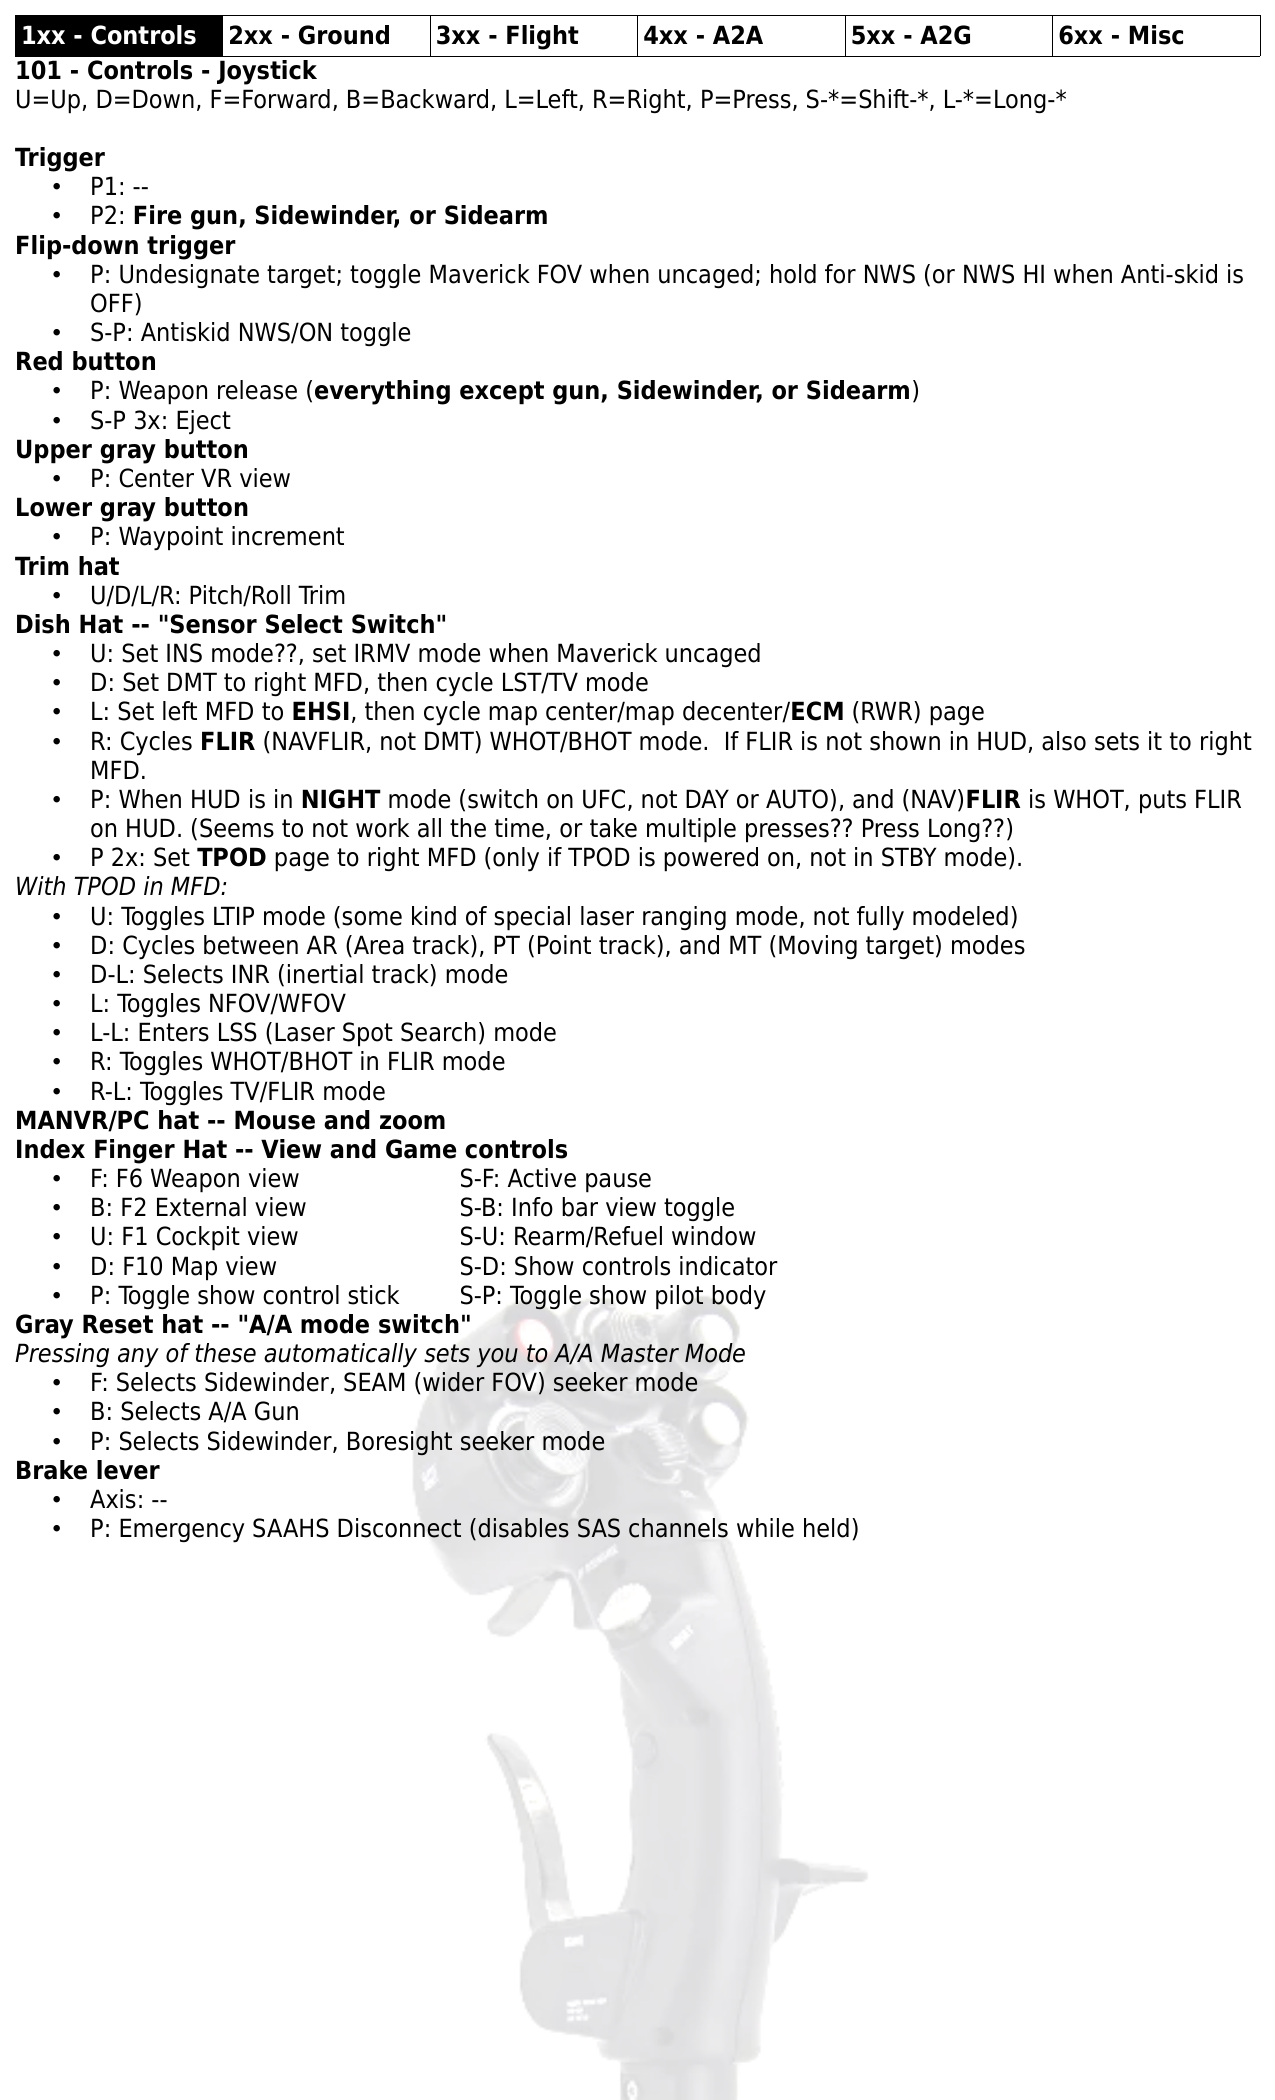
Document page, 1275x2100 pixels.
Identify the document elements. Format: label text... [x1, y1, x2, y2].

text Lower gray button [15, 493, 1260, 522]
list F: F6 Weapon view S-F: Active pause [52, 1164, 1260, 1193]
list R: Cycles FLIR (NAVFLIR, not DMT) WHOT/BHOT mode. If FLIR is not shown in HUD, also sets it to right MFD. [52, 727, 1260, 785]
text Trigger [15, 143, 1260, 172]
text [887, 1456, 1260, 1485]
list P: Emergency SAAHS Disconnect (disables SAS channels while held) [52, 1514, 388, 1543]
list U/D/L/R: Pitch/Roll Trim [52, 581, 1260, 610]
list P: Undesignate target; toggle Maverick FOV when uncaged; hold for NWS (or NWS HI when Anti-skid is OFF) [52, 260, 1260, 318]
list S-P: Antiskid NWS/ON toggle [52, 318, 1260, 347]
list [887, 1485, 1260, 1514]
list S-P 3x: Eject [52, 406, 1260, 435]
list D-L: Selects INR (inertial track) mode [52, 960, 1260, 989]
list P: Selects Sidewinder, Boresight seeker mode [52, 1427, 388, 1456]
text 101 - Controls - Joystick [15, 57, 1260, 85]
list P1: -- [52, 172, 1260, 202]
text Dish Hat -- "Sensor Select Switch" [15, 610, 1260, 639]
list P: Weapon release (everything except gun, Sidewinder, or Sidearm) [52, 377, 1260, 406]
list U: F1 Cockpit view S-U: Rearm/Refuel window [52, 1222, 1260, 1252]
text Red button [15, 347, 1260, 377]
text Upper gray button [15, 435, 1260, 464]
table_header 6xx - Misc [1053, 16, 1260, 56]
table_header 5xx - A2G [846, 16, 1052, 56]
list D: Cycles between AR (Area track), PT (Point track), and MT (Moving target) modes [52, 931, 1260, 960]
list B: Selects A/A Gun [52, 1397, 388, 1427]
text MANVR/PC hat -- Mouse and zoom [15, 1106, 1260, 1135]
list P: Selects Sidewinder, Boresight seeker mode [887, 1427, 1260, 1456]
text Index Finger Hat -- View and Game controls [15, 1135, 1260, 1164]
list Axis: -- [52, 1485, 388, 1514]
text Flip-down trigger [15, 231, 1260, 260]
text U=Up, D=Down, F=Forward, B=Backward, L=Left, R=Right, P=Press, S-*=Shift-*, L-*=Long-* [15, 85, 1260, 114]
list F: Selects Sidewinder, SEAM (wider FOV) seeker mode [52, 1368, 388, 1397]
table_header 4xx - A2A [638, 16, 845, 56]
list R-L: Toggles TV/FLIR mode [52, 1077, 1260, 1106]
list L: Toggles NFOV/WFOV [52, 989, 1260, 1018]
list P: Emergency SAAHS Disconnect (disables SAS channels while held) [887, 1514, 1260, 1543]
text Gray Reset hat -- "A/A mode switch" [15, 1310, 388, 1339]
list L-L: Enters LSS (Laser Spot Search) mode [52, 1018, 1260, 1047]
text With TPOD in MFD: [15, 872, 1260, 902]
list [887, 1397, 1260, 1427]
list U: Toggles LTIP mode (some kind of special laser ranging mode, not fully modeled) [52, 902, 1260, 931]
list P2: Fire gun, Sidewinder, or Sidearm [52, 202, 1260, 231]
list P 2x: Set TPOD page to right MFD (only if TPOD is powered on, not in STBY mode). [52, 843, 1260, 872]
table_header 1xx - Controls [16, 16, 222, 56]
list F: Selects Sidewinder, SEAM (wider FOV) seeker mode [887, 1368, 1260, 1397]
list R: Toggles WHOT/BHOT in FLIR mode [52, 1047, 1260, 1077]
list D: Set DMT to right MFD, then cycle LST/TV mode [52, 668, 1260, 697]
text Trim hat [15, 552, 1260, 581]
text Gray Reset hat -- "A/A mode switch" [887, 1310, 1260, 1339]
list L: Set left MFD to EHSI, then cycle map center/map decenter/ECM (RWR) page [52, 697, 1260, 727]
list P: Waypoint increment [52, 522, 1260, 552]
list D: F10 Map view S-D: Show controls indicator [52, 1252, 1260, 1281]
text Pressing any of these automatically sets you to A/A Master Mode [15, 1339, 388, 1368]
list U: Set INS mode??, set IRMV mode when Maverick uncaged [52, 639, 1260, 668]
list P: Center VR view [52, 464, 1260, 493]
text Brake lever [15, 1456, 388, 1485]
list P: When HUD is in NIGHT mode (switch on UFC, not DAY or AUTO), and (NAV)FLIR is WHOT, puts FLIR on HUD. (Seems to not work all the time, or take multiple presses?? Press Long??) [52, 785, 1260, 843]
table_header 2xx - Ground [223, 16, 430, 56]
list B: F2 External view S-B: Info bar view toggle [52, 1193, 1260, 1222]
text Pressing any of these automatically sets you to A/A Master Mode [887, 1339, 1260, 1368]
list P: Toggle show control stick S-P: Toggle show pilot body [52, 1281, 388, 1310]
table_header 3xx - Flight [431, 16, 637, 56]
list P: Toggle show control stick S-P: Toggle show pilot body [887, 1281, 1260, 1310]
